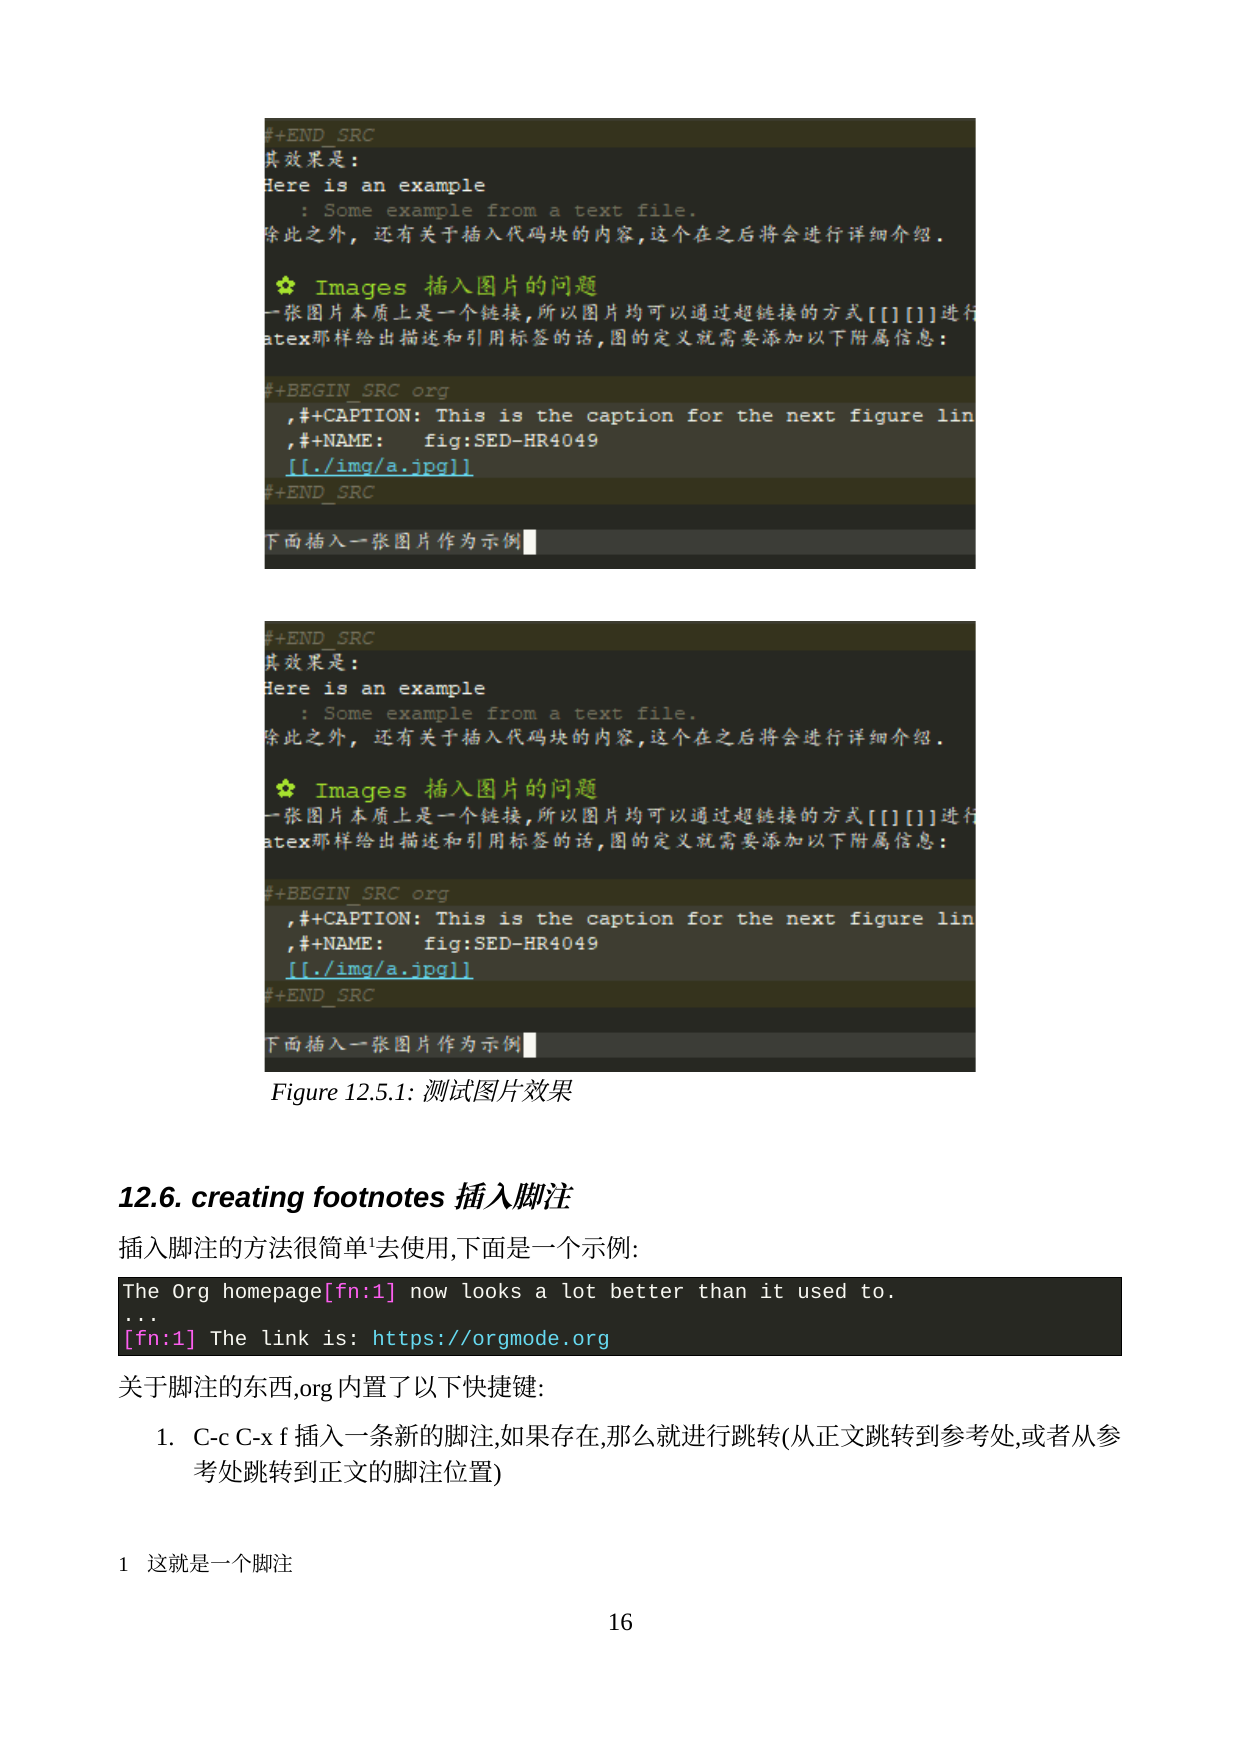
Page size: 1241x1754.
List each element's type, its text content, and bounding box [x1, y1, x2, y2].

text 这就是一个脚注 [118, 1548, 1122, 1578]
subtitle creating footnotes 插入脚注 [118, 1174, 1122, 1216]
list C-c C-x f 插入一条新的脚注,如果存在,那么就进行跳转(从正文跳转到参考处,或者从参考处跳转到正文的脚注位置) [156, 1417, 1122, 1488]
text The Org homepage[fn:1] now looks a lot better than it used to. [119, 1278, 1121, 1301]
text [fn:1] The link is: https://orgmode.org [119, 1324, 1121, 1355]
text ... [119, 1301, 1121, 1324]
text 关于脚注的东西,org内置了以下快捷键: [118, 1368, 1122, 1404]
text 插入脚注的方法很简单去使用,下面是一个示例: [118, 1228, 1122, 1264]
text Figure 12.5.1: 测试图片效果 [264, 1072, 976, 1108]
